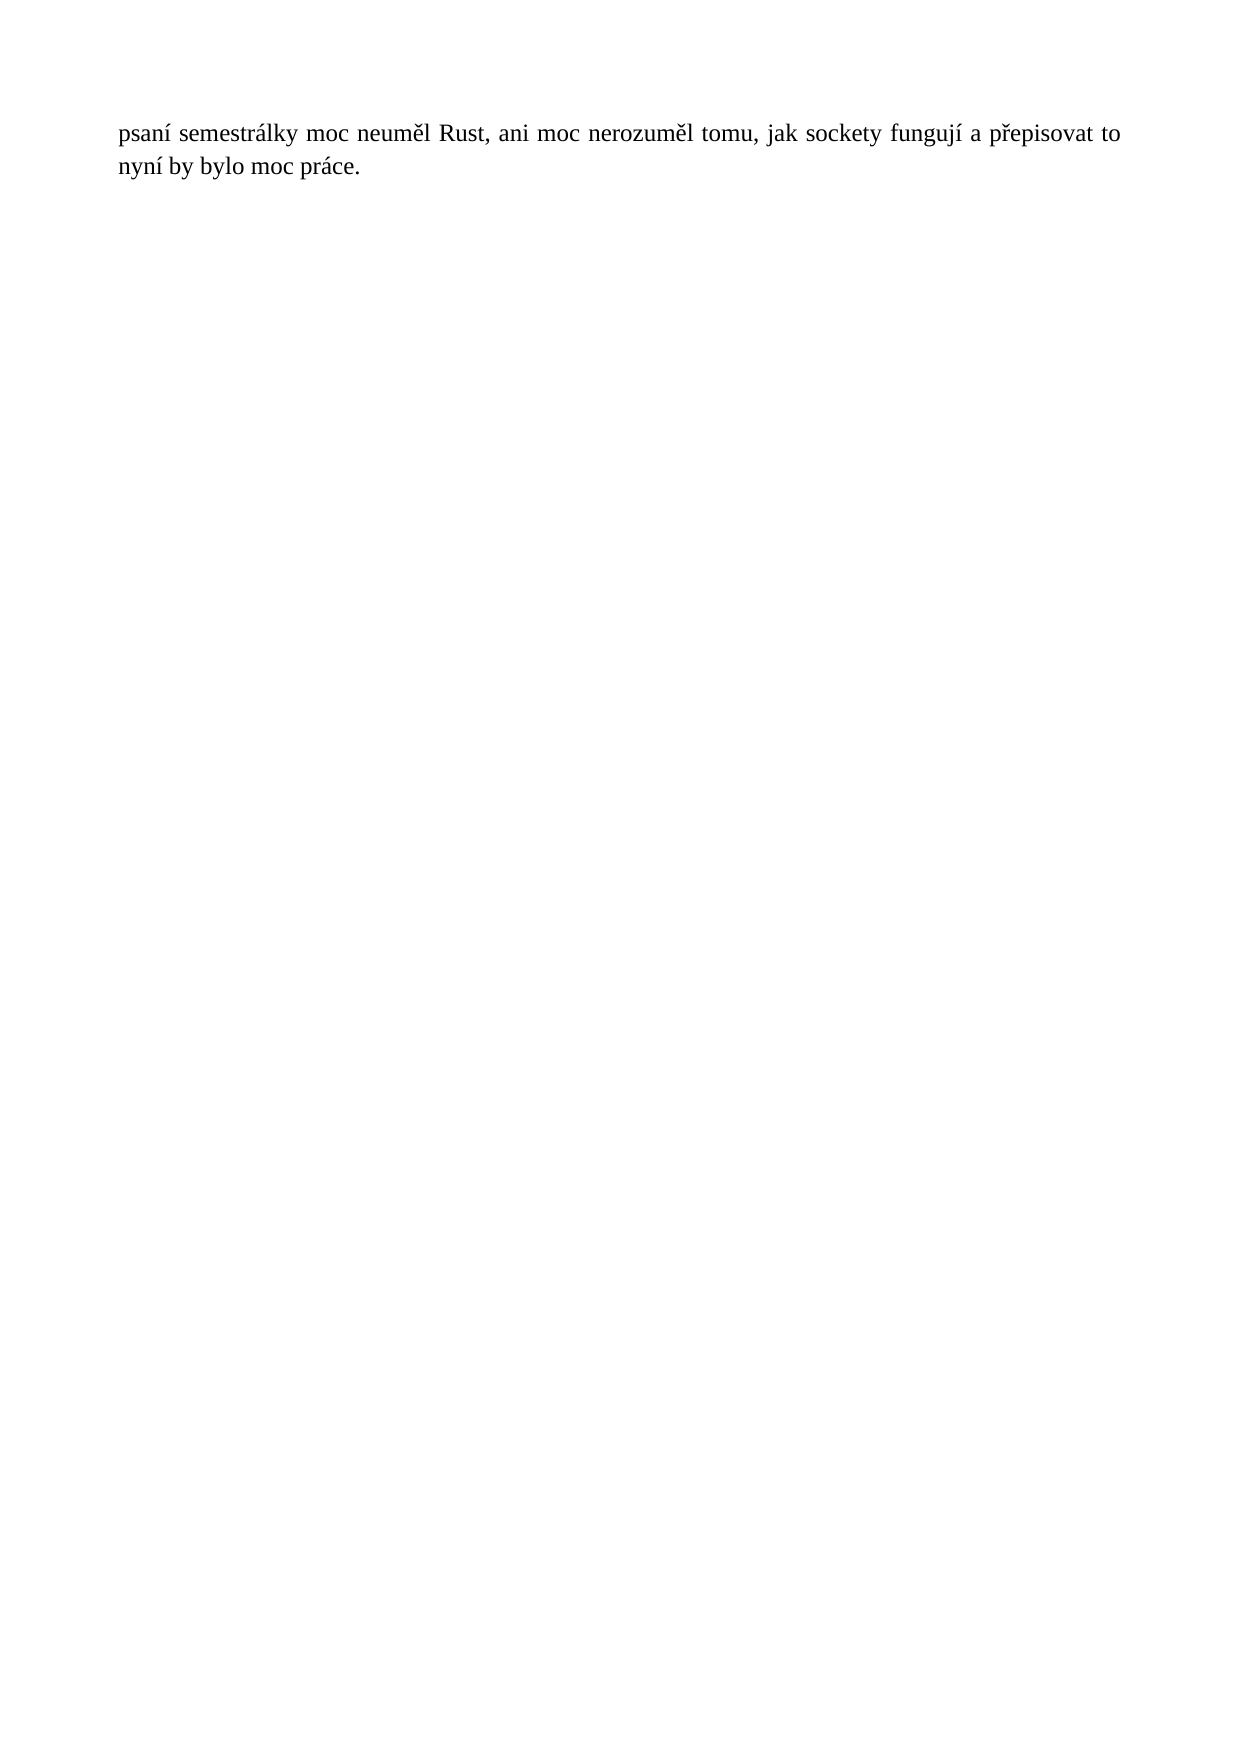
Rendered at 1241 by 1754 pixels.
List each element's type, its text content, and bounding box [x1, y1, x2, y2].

text psaní semestrálky moc neuměl Rust, ani moc nerozuměl tomu, jak sockety fungují a přepisovat to nyní by bylo moc práce. [118, 118, 1122, 180]
